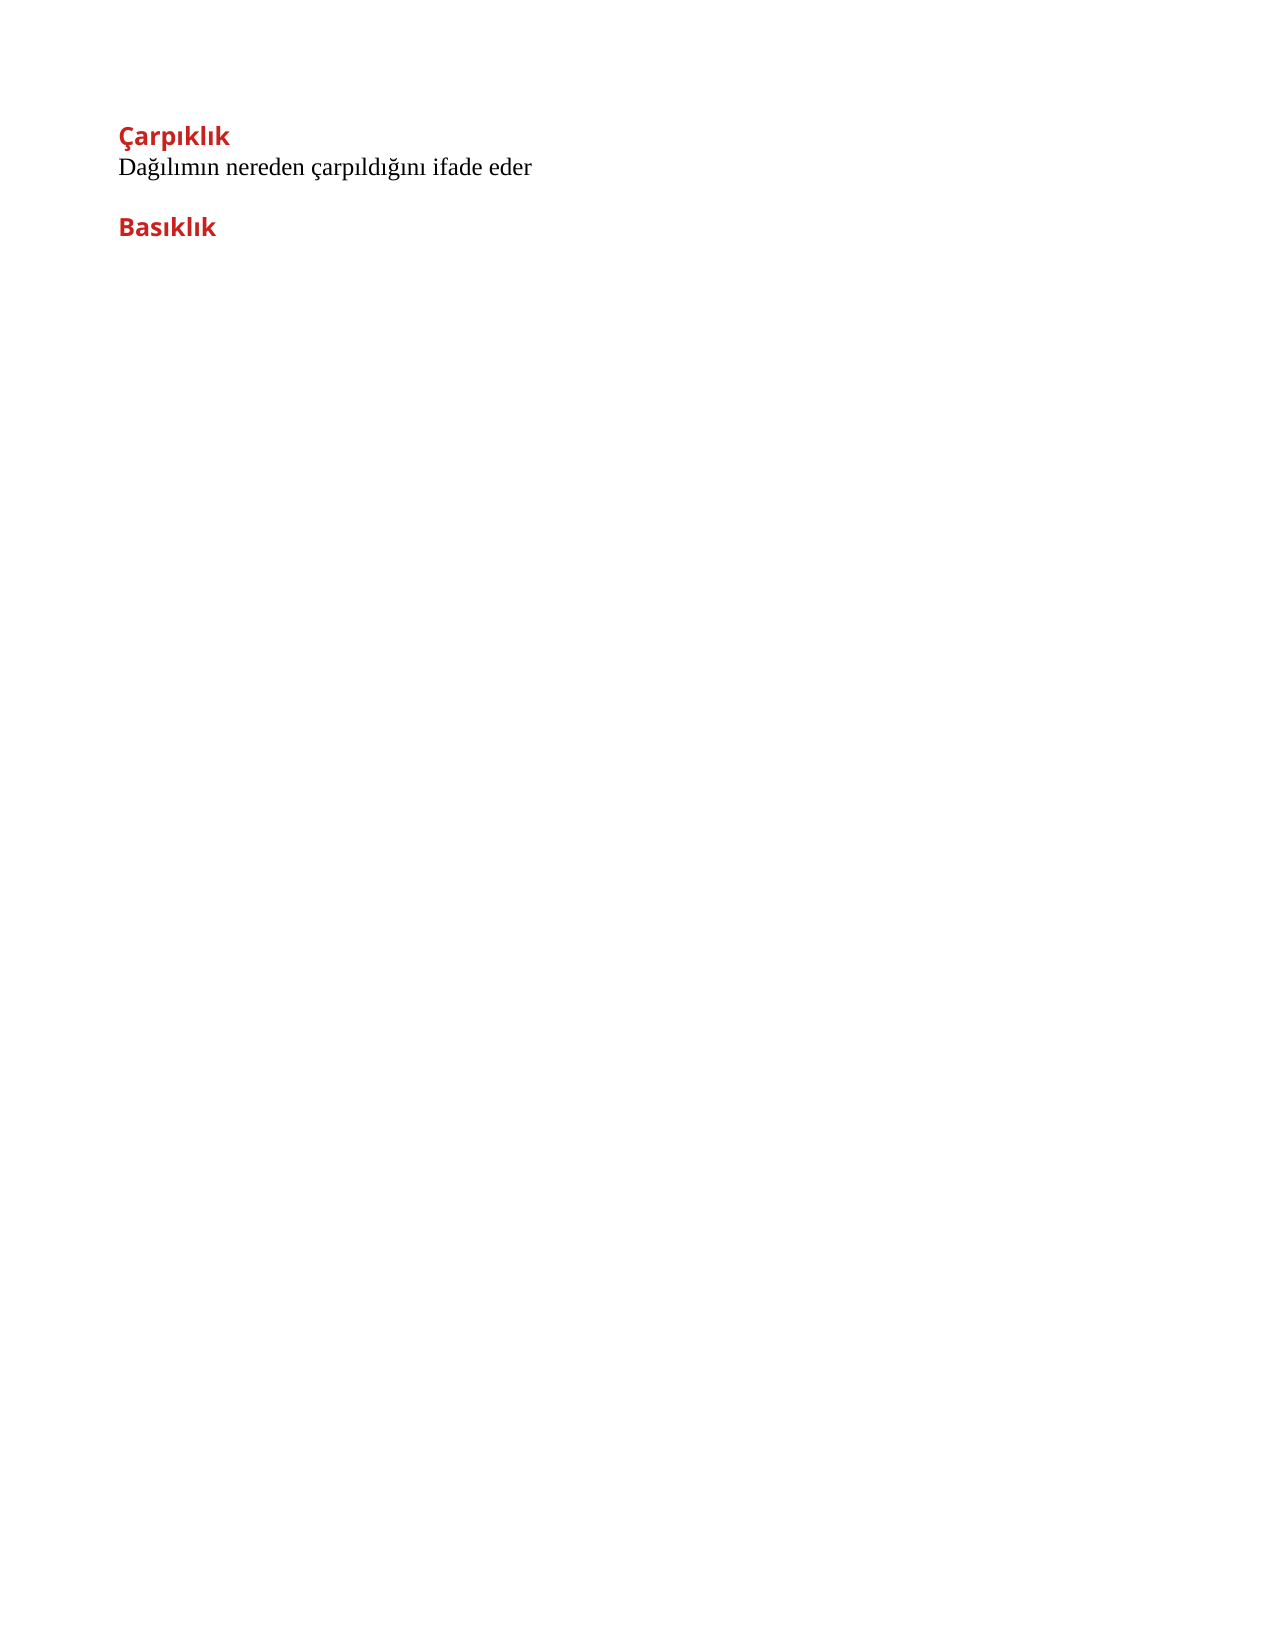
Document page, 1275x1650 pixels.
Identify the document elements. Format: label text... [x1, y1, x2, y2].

text Çarpıklık [118, 118, 1157, 152]
text Basıklık [118, 210, 1157, 244]
text Dağılımın nereden çarpıldığını ifade eder [118, 152, 1157, 181]
